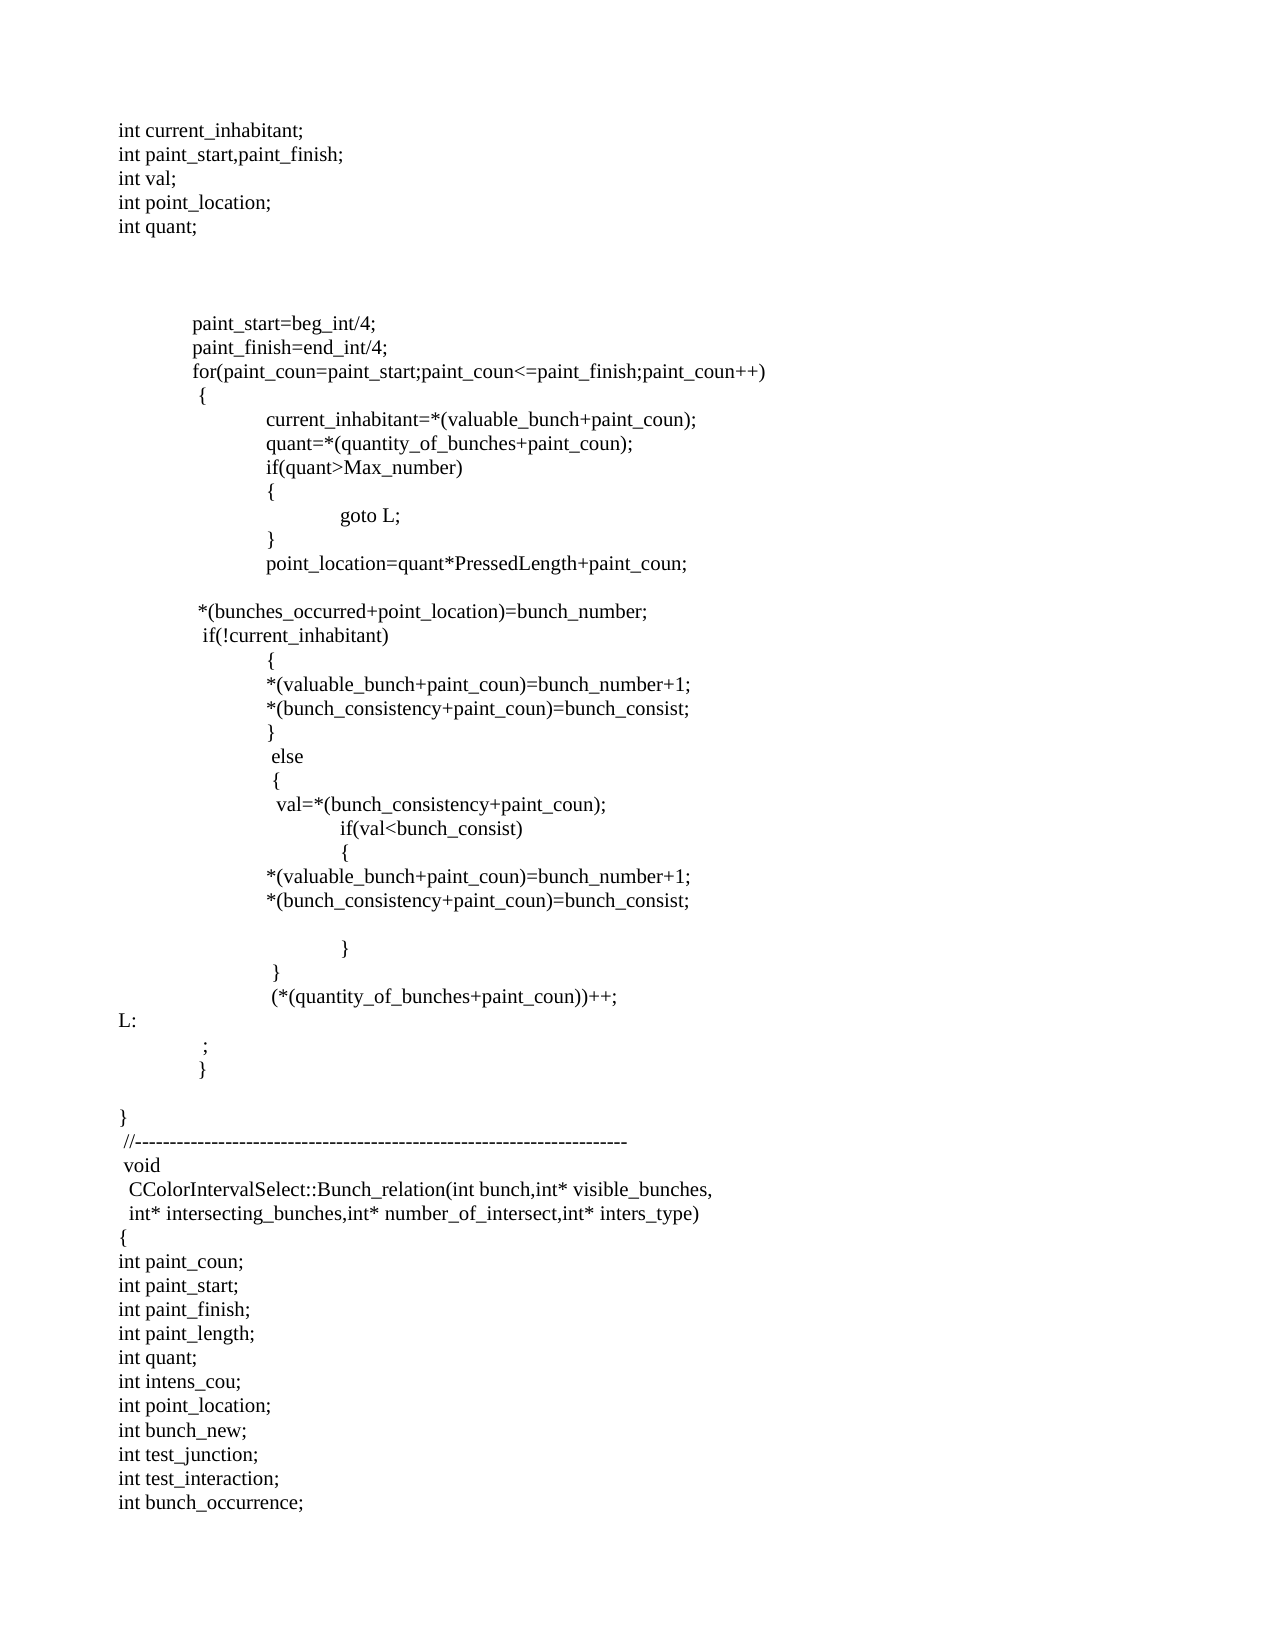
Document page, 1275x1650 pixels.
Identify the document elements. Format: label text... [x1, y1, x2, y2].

text { [118, 647, 1157, 672]
text void [118, 1153, 1157, 1177]
text { [118, 383, 1157, 407]
text else [118, 744, 1157, 768]
text point_location=quant*PressedLength+paint_coun; [118, 551, 1157, 575]
text } [118, 720, 1157, 744]
text int paint_coun; [118, 1249, 1157, 1273]
text //----------------------------------------------------------------------- [118, 1129, 1157, 1153]
text current_inhabitant=*(valuable_bunch+paint_coun); [118, 407, 1157, 431]
text *(bunch_consistency+paint_coun)=bunch_consist; [118, 888, 1157, 912]
text } [118, 936, 1157, 960]
text if(val<bunch_consist) [118, 816, 1157, 840]
text int paint_start,paint_finish; [118, 142, 1157, 166]
text } [118, 1105, 1157, 1129]
text if(!current_inhabitant) [118, 623, 1157, 647]
text ; [118, 1032, 1157, 1057]
text CColorIntervalSelect::Bunch_relation(int bunch,int* visible_bunches, [118, 1177, 1157, 1201]
text *(valuable_bunch+paint_coun)=bunch_number+1; [118, 672, 1157, 696]
text paint_start=beg_int/4; [118, 311, 1157, 335]
text int bunch_occurrence; [118, 1490, 1157, 1514]
text } [118, 1057, 1157, 1081]
text int val; [118, 166, 1157, 190]
text int paint_start; [118, 1273, 1157, 1297]
text goto L; [118, 503, 1157, 527]
text *(bunch_consistency+paint_coun)=bunch_consist; [118, 696, 1157, 720]
text if(quant>Max_number) [118, 455, 1157, 479]
text L: [118, 1008, 1157, 1032]
text *(valuable_bunch+paint_coun)=bunch_number+1; [118, 864, 1157, 888]
text int quant; [118, 1345, 1157, 1369]
text val=*(bunch_consistency+paint_coun); [118, 792, 1157, 816]
text quant=*(quantity_of_bunches+paint_coun); [118, 431, 1157, 455]
text for(paint_coun=paint_start;paint_coun<=paint_finish;paint_coun++) [118, 359, 1157, 383]
text int test_interaction; [118, 1466, 1157, 1490]
text int paint_length; [118, 1321, 1157, 1345]
text { [118, 1225, 1157, 1249]
text { [118, 840, 1157, 864]
text { [118, 768, 1157, 792]
text int quant; [118, 214, 1157, 238]
text } [118, 527, 1157, 551]
text int test_junction; [118, 1442, 1157, 1466]
text { [118, 479, 1157, 503]
text int point_location; [118, 190, 1157, 214]
text *(bunches_occurred+point_location)=bunch_number; [118, 599, 1157, 623]
text int paint_finish; [118, 1297, 1157, 1321]
text int* intersecting_bunches,int* number_of_intersect,int* inters_type) [118, 1201, 1157, 1225]
text int bunch_new; [118, 1417, 1157, 1442]
text } [118, 960, 1157, 984]
text int intens_cou; [118, 1369, 1157, 1393]
text (*(quantity_of_bunches+paint_coun))++; [118, 984, 1157, 1008]
text int current_inhabitant; [118, 118, 1157, 142]
text int point_location; [118, 1393, 1157, 1417]
text paint_finish=end_int/4; [118, 335, 1157, 359]
